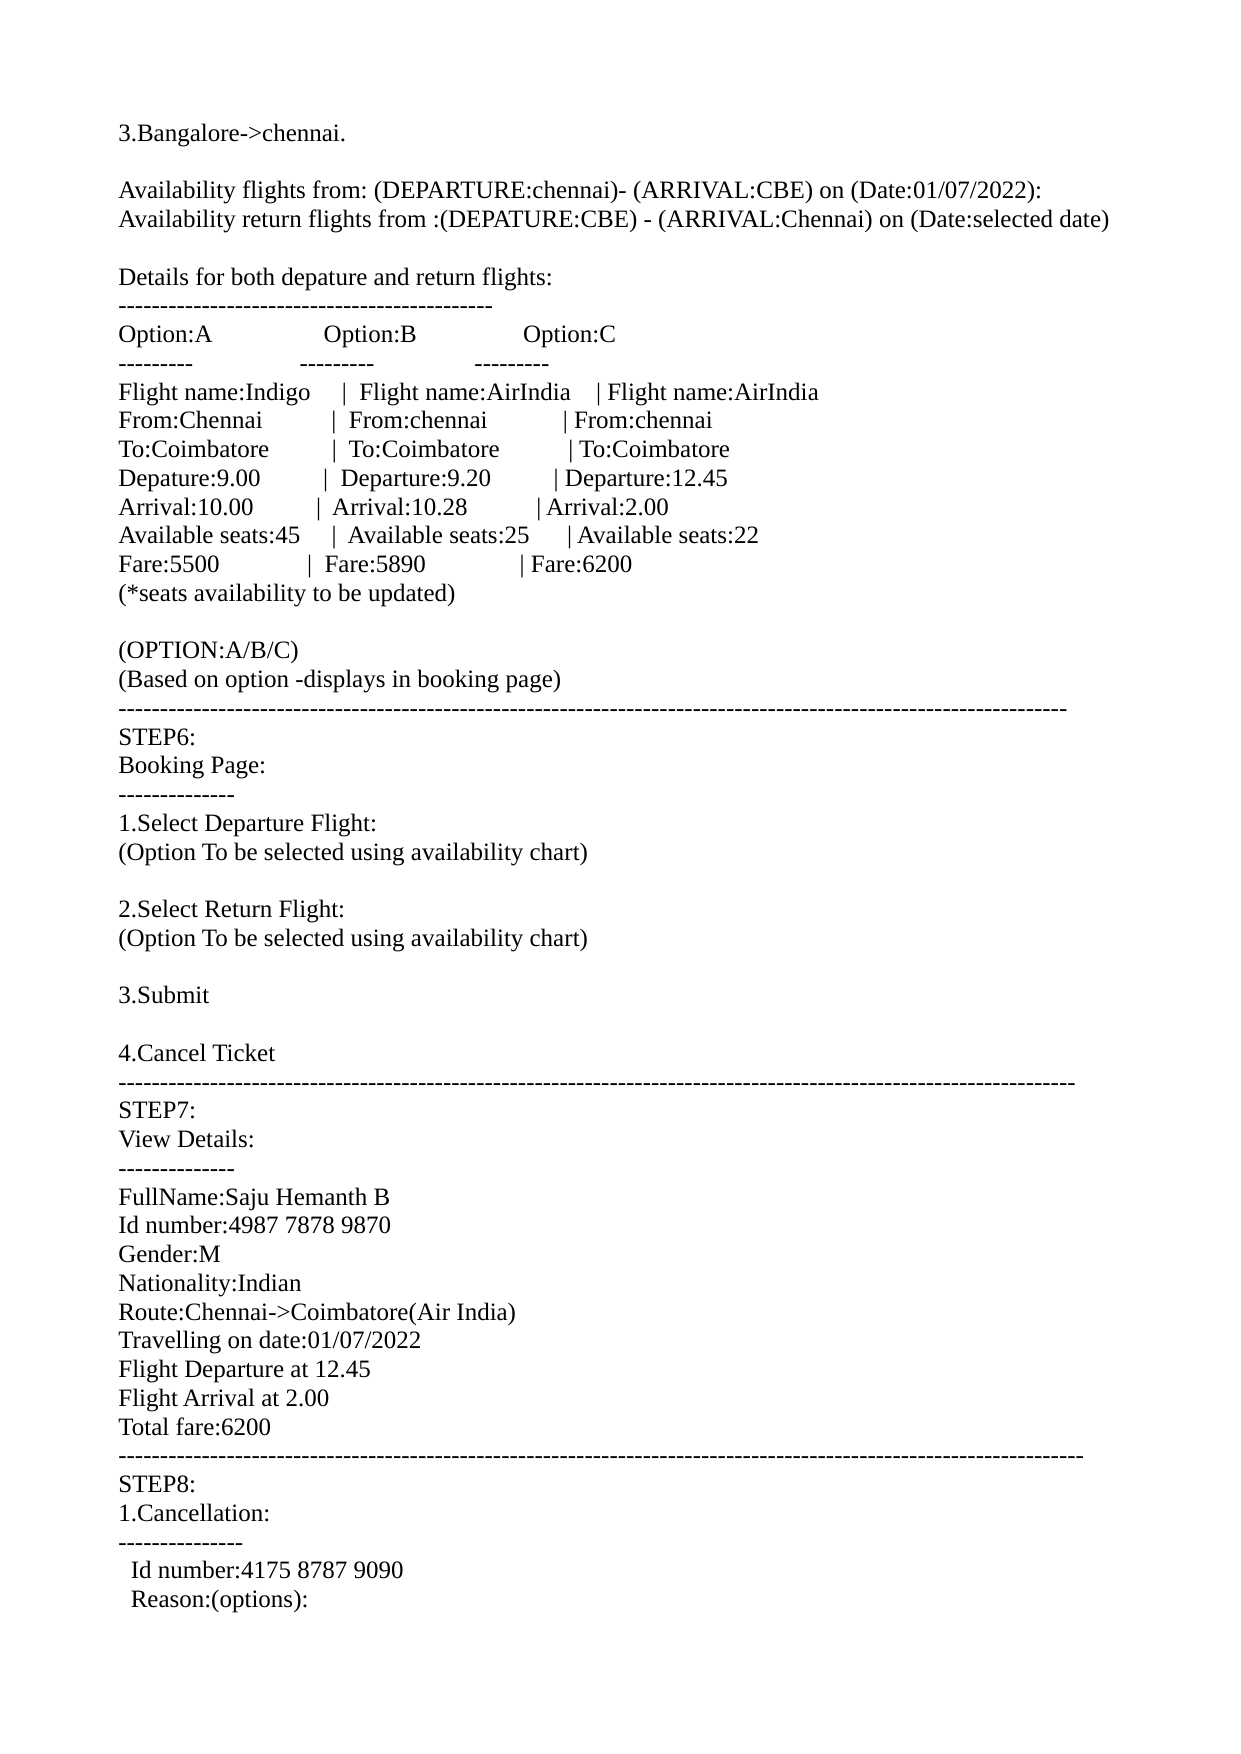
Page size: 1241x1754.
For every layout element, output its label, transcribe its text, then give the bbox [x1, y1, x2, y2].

text Flight Arrival at 2.00 [118, 1383, 1122, 1412]
text Route:Chennai->Coimbatore(Air India) [118, 1297, 1122, 1326]
text From:Chennai | From:chennai | From:chennai [118, 406, 1122, 434]
text To:Coimbatore | To:Coimbatore | To:Coimbatore [118, 434, 1122, 463]
text STEP7: [118, 1096, 1122, 1124]
text Available seats:45 | Available seats:25 | Available seats:22 [118, 521, 1122, 549]
text -------------------------------------------------------------------------------------------------------------------- [118, 1441, 1122, 1469]
text --------- --------- --------- [118, 348, 1122, 377]
text 3.Bangalore->chennai. [118, 118, 1122, 147]
text Id number:4987 7878 9870 [118, 1211, 1122, 1239]
text Availability return flights from :(DEPATURE:CBE) - (ARRIVAL:Chennai) on (Date:selected date) [118, 204, 1122, 233]
text Gender:M [118, 1239, 1122, 1268]
text 3.Submit [118, 981, 1122, 1009]
text -------------- [118, 779, 1122, 808]
text 4.Cancel Ticket [118, 1038, 1122, 1067]
text Depature:9.00 | Departure:9.20 | Departure:12.45 [118, 463, 1122, 492]
text Travelling on date:01/07/2022 [118, 1326, 1122, 1354]
text Total fare:6200 [118, 1412, 1122, 1441]
text 1.Cancellation: [118, 1498, 1122, 1527]
text 1.Select Departure Flight: [118, 808, 1122, 837]
text Reason:(options): [118, 1584, 1122, 1613]
text (Based on option -displays in booking page) [118, 664, 1122, 693]
text Flight name:Indigo | Flight name:AirIndia | Flight name:AirIndia [118, 377, 1122, 406]
text ------------------------------------------------------------------------------------------------------------------- [118, 1067, 1122, 1096]
text (*seats availability to be updated) [118, 578, 1122, 607]
text View Details: [118, 1124, 1122, 1153]
text STEP8: [118, 1469, 1122, 1498]
text Nationality:Indian [118, 1268, 1122, 1297]
text (OPTION:A/B/C) [118, 636, 1122, 664]
text STEP6: [118, 722, 1122, 751]
text Id number:4175 8787 9090 [118, 1556, 1122, 1584]
text Fare:5500 | Fare:5890 | Fare:6200 [118, 549, 1122, 578]
text (Option To be selected using availability chart) [118, 923, 1122, 952]
text 2.Select Return Flight: [118, 894, 1122, 923]
text Arrival:10.00 | Arrival:10.28 | Arrival:2.00 [118, 492, 1122, 521]
text (Option To be selected using availability chart) [118, 837, 1122, 866]
text Availability flights from: (DEPARTURE:chennai)- (ARRIVAL:CBE) on (Date:01/07/2022): [118, 176, 1122, 204]
text ------------------------------------------------------------------------------------------------------------------ [118, 693, 1122, 722]
text --------------- [118, 1527, 1122, 1556]
text Booking Page: [118, 751, 1122, 779]
text Flight Departure at 12.45 [118, 1354, 1122, 1383]
text -------------- [118, 1153, 1122, 1182]
text --------------------------------------------- [118, 291, 1122, 319]
text Option:A Option:B Option:C [118, 319, 1122, 348]
text Details for both depature and return flights: [118, 262, 1122, 291]
text FullName:Saju Hemanth B [118, 1182, 1122, 1211]
